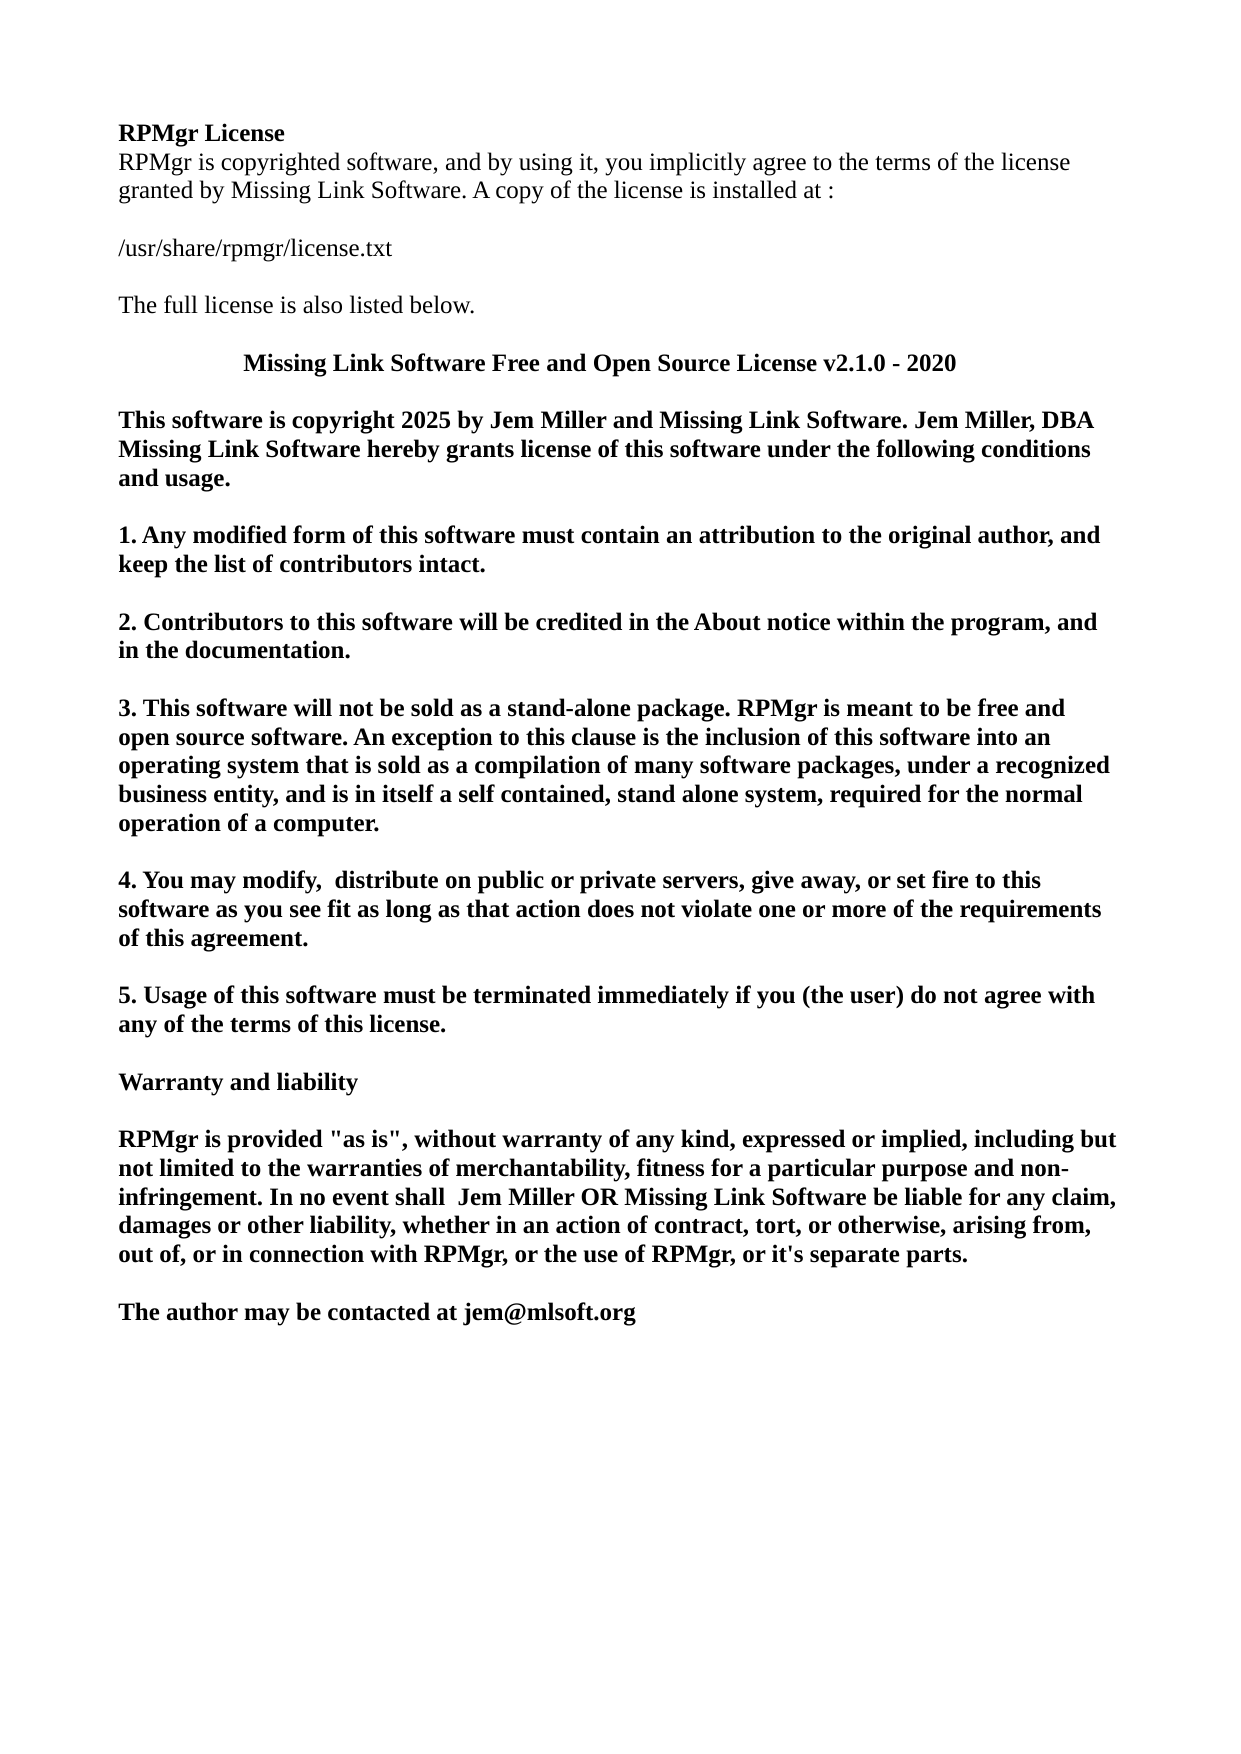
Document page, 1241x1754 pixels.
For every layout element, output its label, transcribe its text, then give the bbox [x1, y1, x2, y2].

text Warranty and liability [118, 1067, 1122, 1096]
text The full license is also listed below. [118, 291, 1122, 319]
text Missing Link Software Free and Open Source License v2.1.0 - 2020 [118, 348, 1122, 377]
text RPMgr is copyrighted software, and by using it, you implicitly agree to the terms of the license granted by Missing Link Software. A copy of the license is installed at : [118, 147, 1122, 204]
text The author may be contacted at jem@mlsoft.org [118, 1297, 1122, 1326]
text 5. Usage of this software must be terminated immediately if you (the user) do not agree with any of the terms of this license. [118, 981, 1122, 1038]
text 2. Contributors to this software will be credited in the About notice within the program, and in the documentation. [118, 607, 1122, 664]
text /usr/share/rpmgr/license.txt [118, 233, 1122, 262]
text 4. You may modify, distribute on public or private servers, give away, or set fire to this software as you see fit as long as that action does not violate one or more of the requirements of this agreement. [118, 866, 1122, 952]
text 1. Any modified form of this software must contain an attribution to the original author, and keep the list of contributors intact. [118, 521, 1122, 578]
text This software is copyright 2025 by Jem Miller and Missing Link Software. Jem Miller, DBA Missing Link Software hereby grants license of this software under the following conditions and usage. [118, 406, 1122, 492]
text RPMgr License [118, 118, 1122, 147]
text RPMgr is provided "as is", without warranty of any kind, expressed or implied, including but not limited to the warranties of merchantability, fitness for a particular purpose and non-infringement. In no event shall Jem Miller OR Missing Link Software be liable for any claim, damages or other liability, whether in an action of contract, tort, or otherwise, arising from, out of, or in connection with RPMgr, or the use of RPMgr, or it's separate parts. [118, 1124, 1122, 1268]
text 3. This software will not be sold as a stand-alone package. RPMgr is meant to be free and open source software. An exception to this clause is the inclusion of this software into an operating system that is sold as a compilation of many software packages, under a recognized business entity, and is in itself a self contained, stand alone system, required for the normal operation of a computer. [118, 693, 1122, 837]
